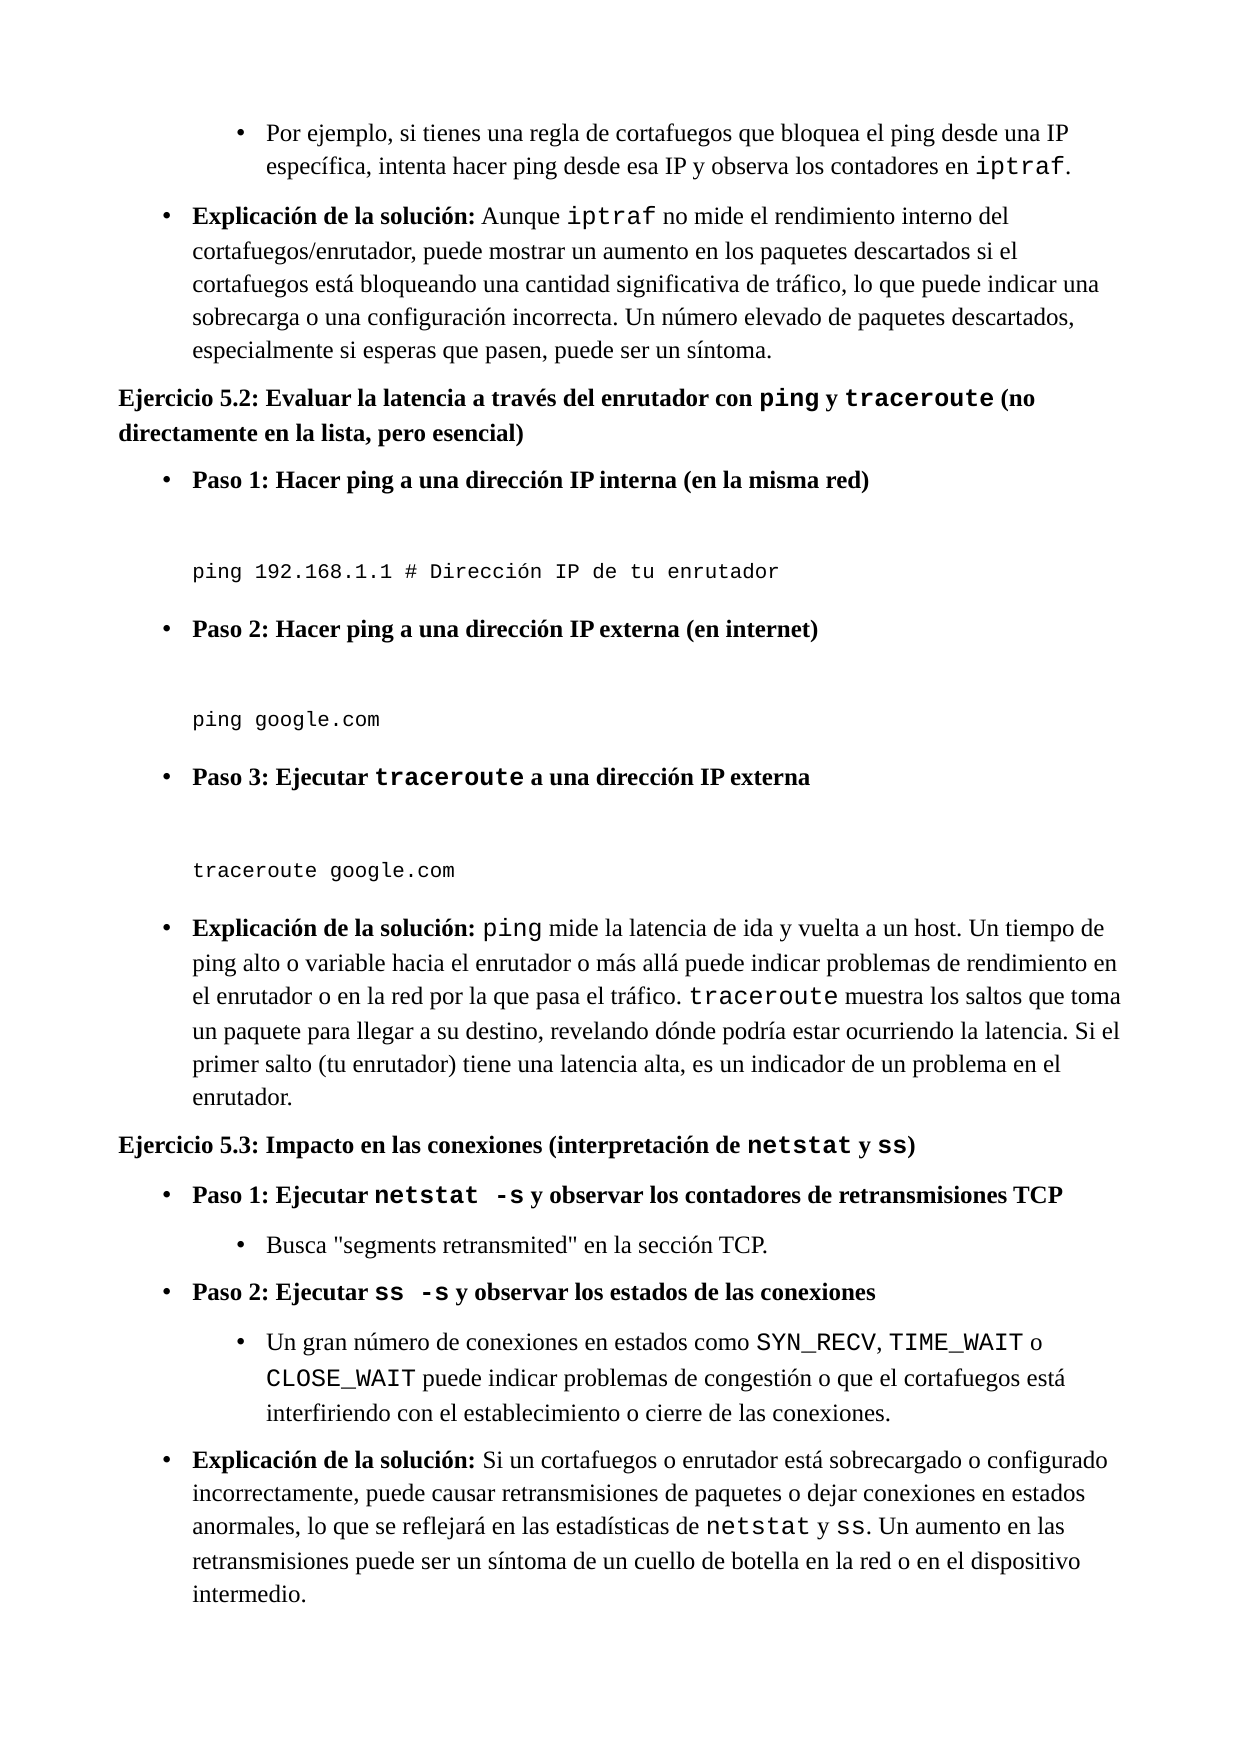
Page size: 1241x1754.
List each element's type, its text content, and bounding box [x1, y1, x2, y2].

list Paso 1: Hacer ping a una dirección IP interna (en la misma red) [162, 466, 1122, 494]
list Busca "segments retransmited" en la sección TCP. [236, 1230, 1122, 1259]
list Por ejemplo, si tienes una regla de cortafuegos que bloquea el ping desde una IP específica, intenta hacer ping desde esa IP y observa los contadores en iptraf. [236, 118, 1122, 182]
list traceroute google.com [162, 860, 1122, 883]
list ping google.com [162, 709, 1122, 733]
list Explicación de la solución: Aunque iptraf no mide el rendimiento interno del cortafuegos/enrutador, puede mostrar un aumento en los paquetes descartados si el cortafuegos está bloqueando una cantidad significativa de tráfico, lo que puede indicar una sobrecarga o una configuración incorrecta. Un número elevado de paquetes descartados, especialmente si esperas que pasen, puede ser un síntoma. [162, 201, 1122, 364]
list Paso 2: Ejecutar ss -s y observar los estados de las conexiones [162, 1277, 1122, 1308]
list Explicación de la solución: ping mide la latencia de ida y vuelta a un host. Un tiempo de ping alto o variable hacia el enrutador o más allá puede indicar problemas de rendimiento en el enrutador o en la red por la que pasa el tráfico. traceroute muestra los saltos que toma un paquete para llegar a su destino, revelando dónde podría estar ocurriendo la latencia. Si el primer salto (tu enrutador) tiene una latencia alta, es un indicador de un problema en el enrutador. [162, 913, 1122, 1111]
list Explicación de la solución: Si un cortafuegos o enrutador está sobrecargado o configurado incorrectamente, puede causar retransmisiones de paquetes o dejar conexiones en estados anormales, lo que se reflejará en las estadísticas de netstat y ss. Un aumento en las retransmisiones puede ser un síntoma de un cuello de botella en la red o en el dispositivo intermedio. [162, 1445, 1122, 1608]
list Un gran número de conexiones en estados como SYN_RECV, TIME_WAIT o CLOSE_WAIT puede indicar problemas de congestión o que el cortafuegos está interfiriendo con el establecimiento o cierre de las conexiones. [236, 1327, 1122, 1426]
text Ejercicio 5.3: Impacto en las conexiones (interpretación de netstat y ss) [118, 1130, 1122, 1161]
list ping 192.168.1.1 # Dirección IP de tu enrutador [162, 561, 1122, 584]
text Ejercicio 5.2: Evaluar la latencia a través del enrutador con ping y traceroute (no directamente en la lista, pero esencial) [118, 383, 1122, 447]
list Paso 1: Ejecutar netstat -s y observar los contadores de retransmisiones TCP [162, 1180, 1122, 1211]
list Paso 2: Hacer ping a una dirección IP externa (en internet) [162, 614, 1122, 643]
list Paso 3: Ejecutar traceroute a una dirección IP externa [162, 762, 1122, 793]
